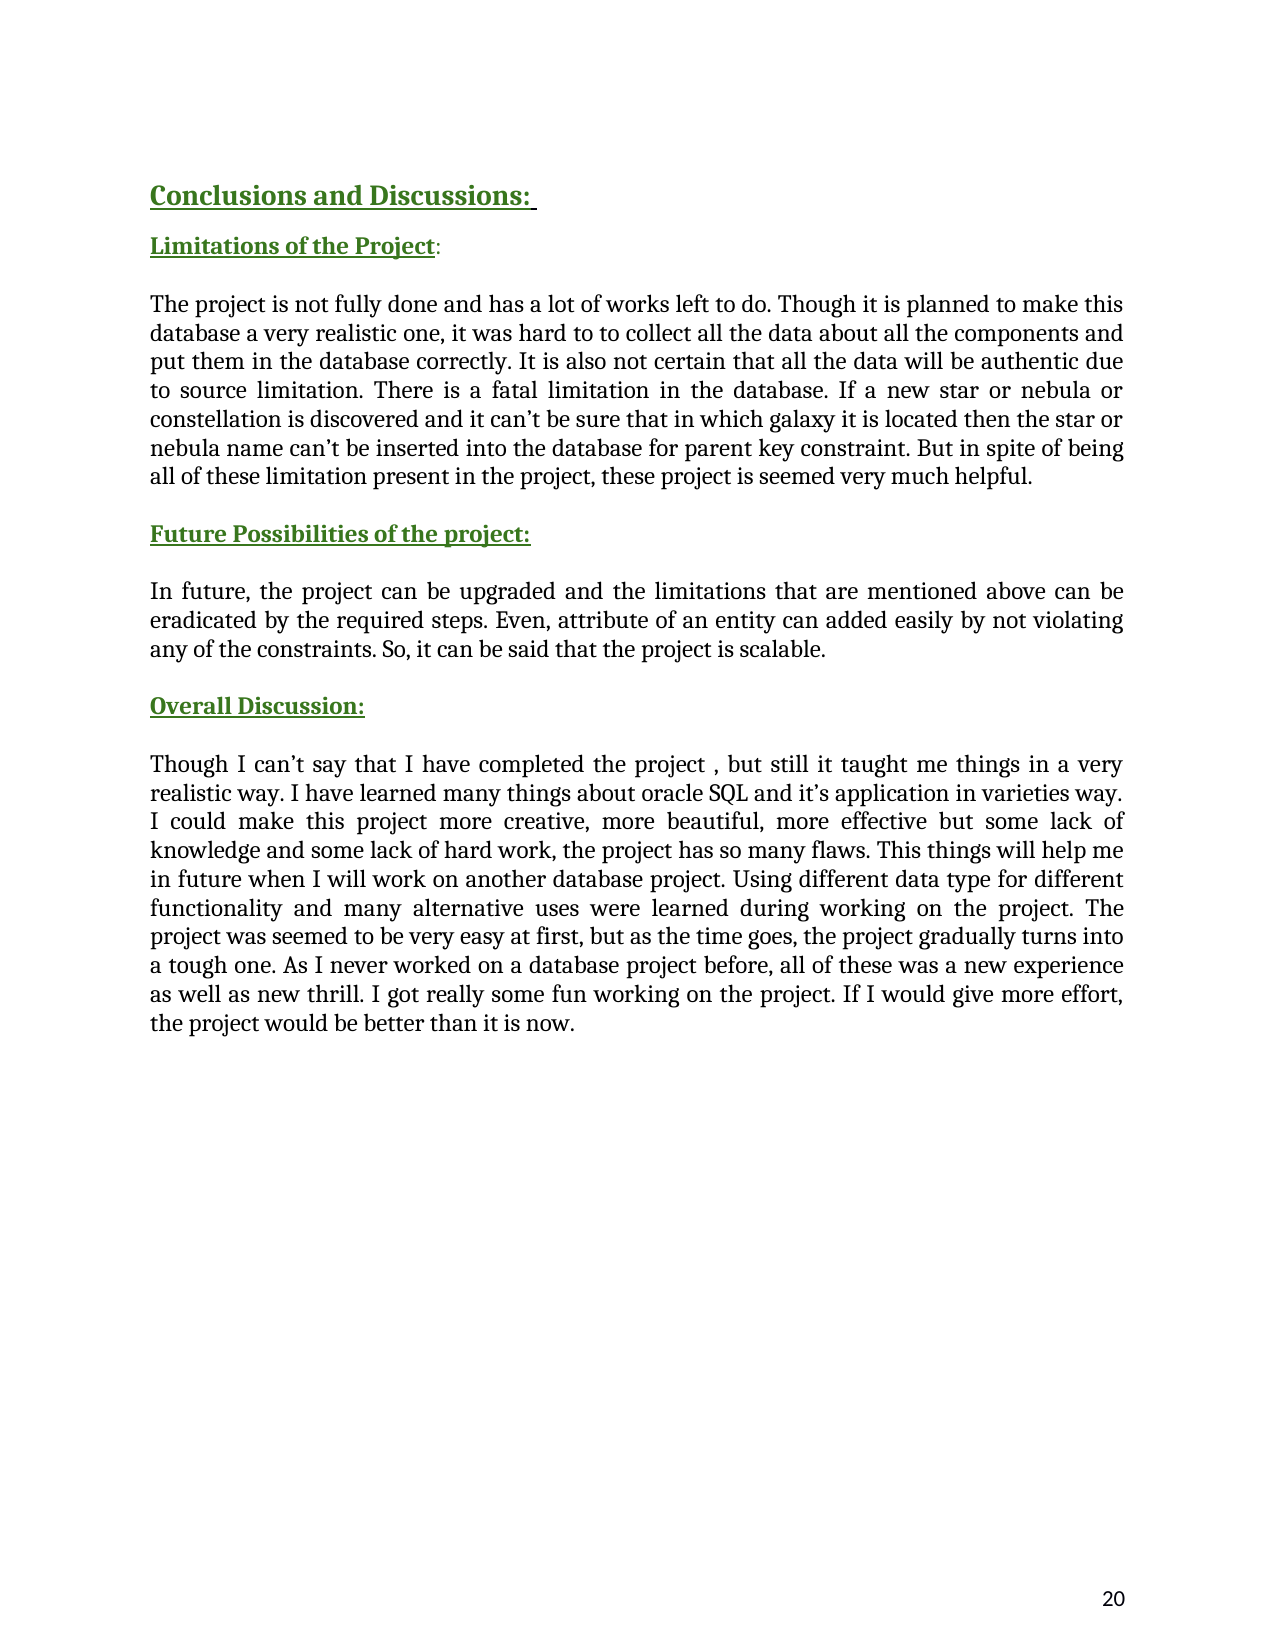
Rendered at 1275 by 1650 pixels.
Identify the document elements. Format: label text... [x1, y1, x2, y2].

subtitle Limitations of the Project: [150, 232, 1125, 261]
text The project is not fully done and has a lot of works left to do. Though it is planned to make this database a very realistic one, it was hard to to collect all the data about all the components and put them in the database correctly. It is also not certain that all the data will be authentic due to source limitation. There is a fatal limitation in the database. If a new star or nebula or constellation is discovered and it can’t be sure that in which galaxy it is located then the star or nebula name can’t be inserted into the database for parent key constraint. But in spite of being all of these limitation present in the project, these project is seemed very much helpful. [150, 290, 1125, 491]
text Future Possibilities of the project: [150, 520, 1125, 548]
text In future, the project can be upgraded and the limitations that are mentioned above can be eradicated by the required steps. Even, attribute of an entity can added easily by not violating any of the constraints. So, it can be said that the project is scalable. [150, 577, 1125, 663]
subtitle Conclusions and Discussions: [150, 179, 1125, 213]
text Overall Discussion: [150, 692, 1125, 721]
text Though I can’t say that I have completed the project , but still it taught me things in a very realistic way. I have learned many things about oracle SQL and it’s application in varieties way. I could make this project more creative, more beautiful, more effective but some lack of knowledge and some lack of hard work, the project has so many flaws. This things will help me in future when I will work on another database project. Using different data type for different functionality and many alternative uses were learned during working on the project. The project was seemed to be very easy at first, but as the time goes, the project gradually turns into a tough one. As I never worked on a database project before, all of these was a new experience as well as new thrill. I got really some fun working on the project. If I would give more effort, the project would be better than it is now. [150, 750, 1125, 1037]
